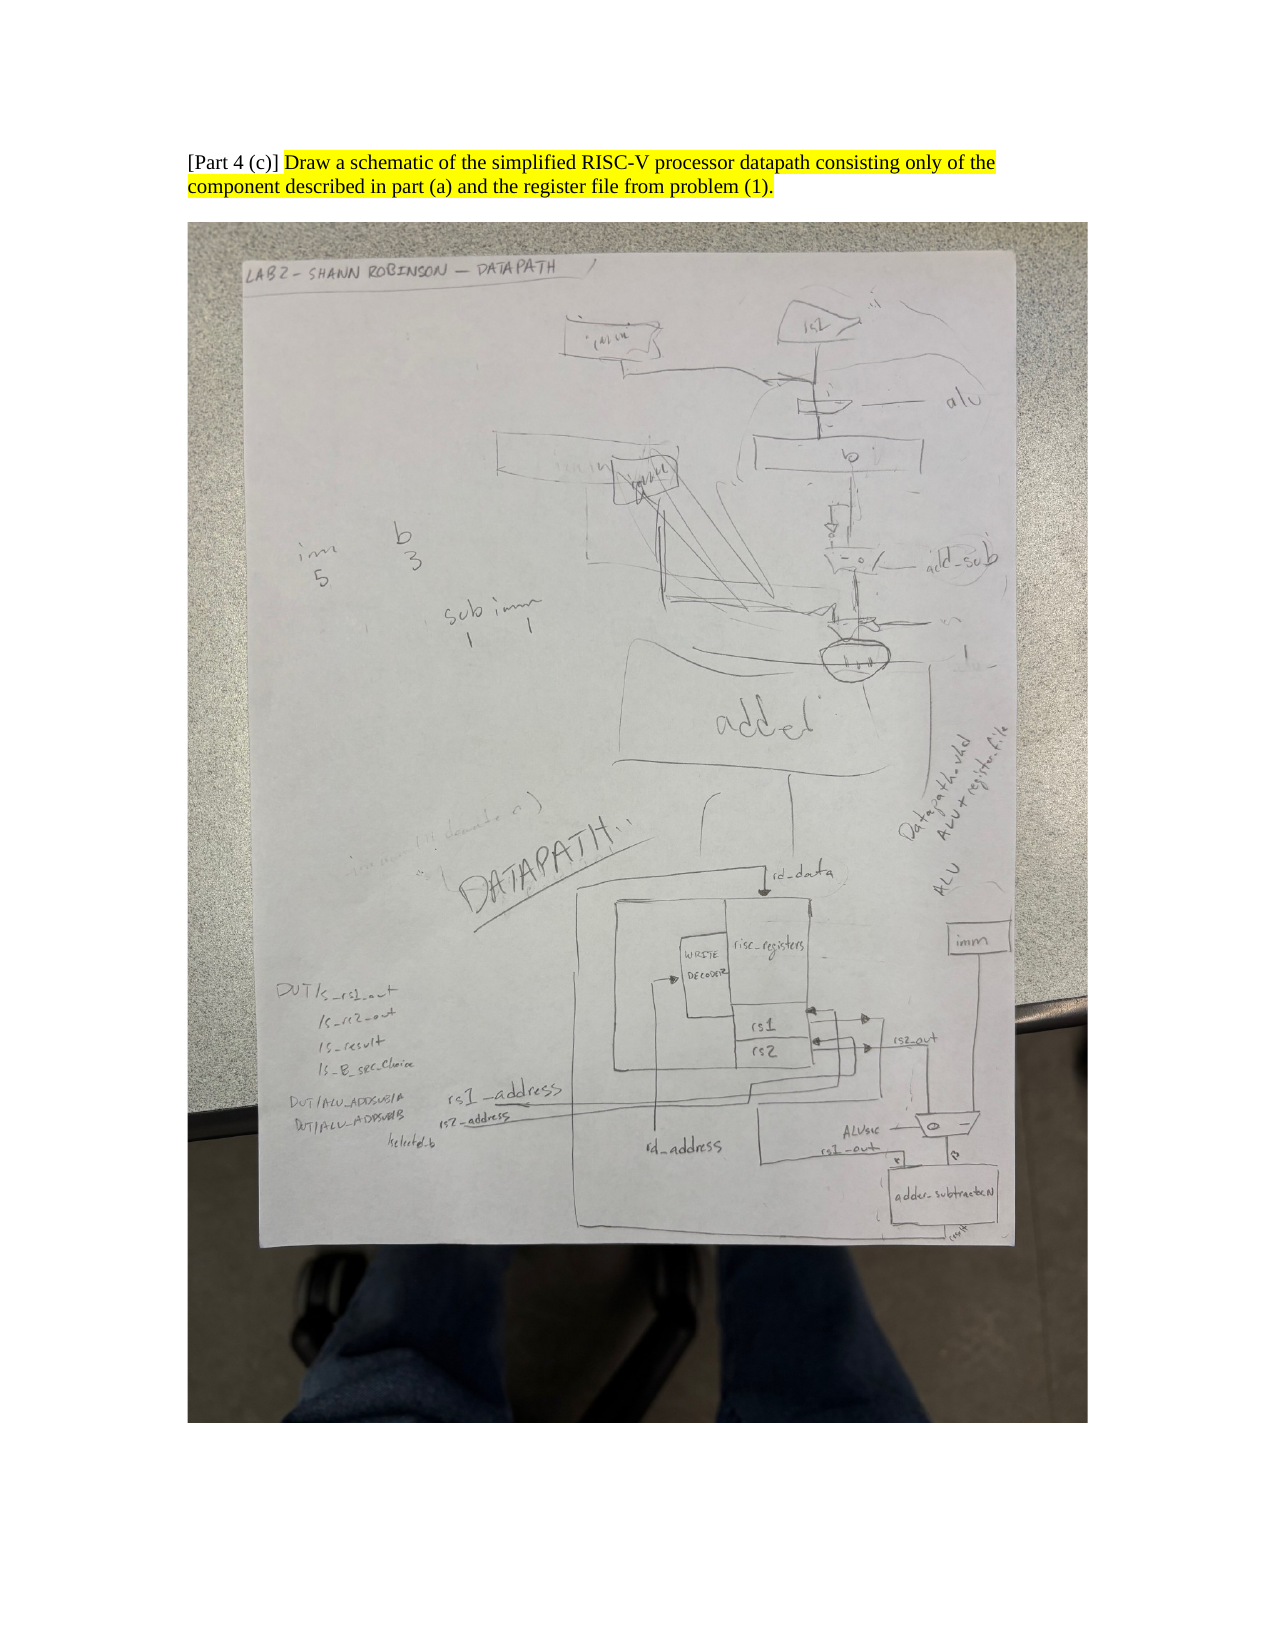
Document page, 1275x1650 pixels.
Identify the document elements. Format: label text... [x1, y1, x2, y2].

picture [187, 222, 1088, 1423]
text [Part 4 (c)] Draw a schematic of the simplified RISC-V processor datapath consisting only of the component described in part (a) and the register file from problem (1). [187, 150, 1087, 198]
